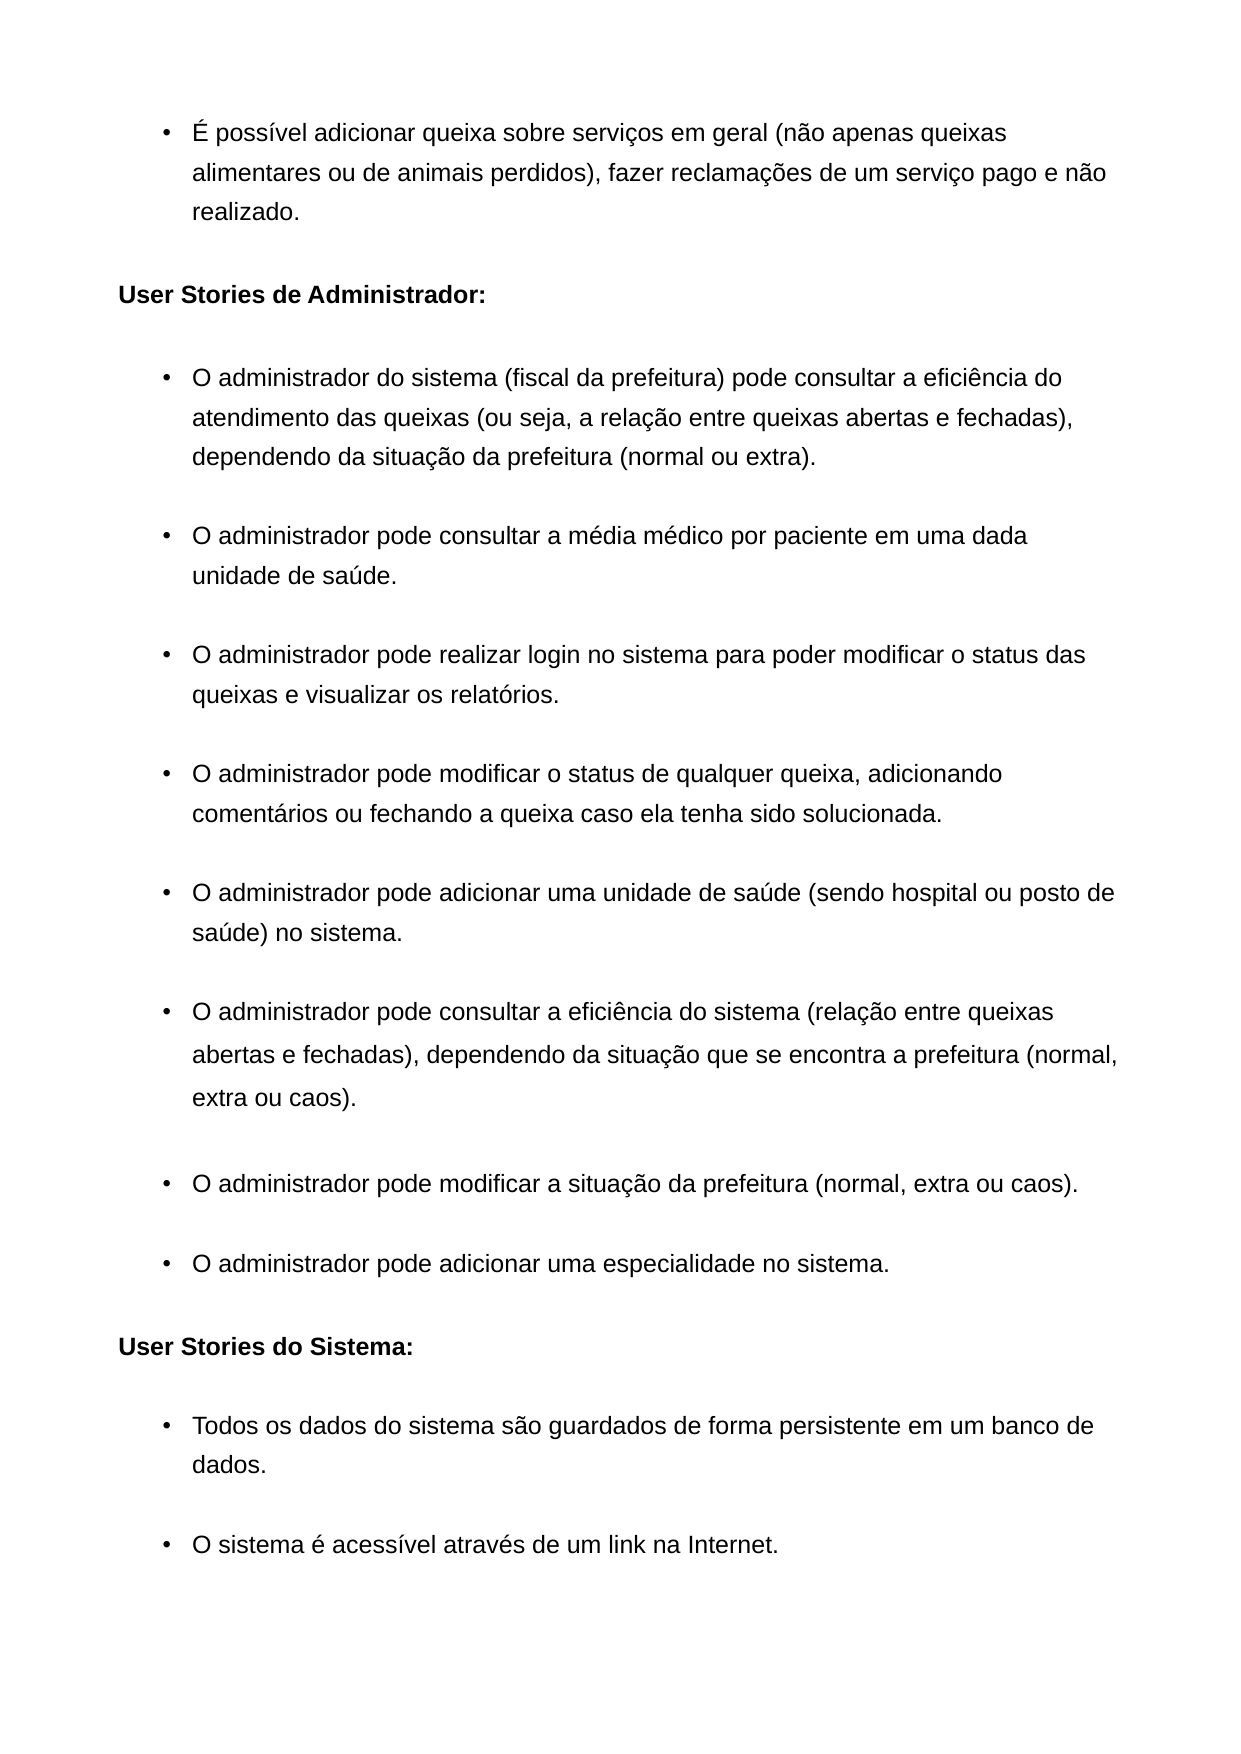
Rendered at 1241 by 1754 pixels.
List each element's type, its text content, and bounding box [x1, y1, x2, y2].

list O administrador pode adicionar uma especialidade no sistema. [162, 1249, 1122, 1277]
list O administrador do sistema (fiscal da prefeitura) pode consultar a eficiência do atendimento das queixas (ou seja, a relação entre queixas abertas e fechadas), dependendo da situação da prefeitura (normal ou extra). [162, 363, 1122, 471]
list O administrador pode modificar a situação da prefeitura (normal, extra ou caos). [162, 1169, 1122, 1198]
list É possível adicionar queixa sobre serviços em geral (não apenas queixas alimentares ou de animais perdidos), fazer reclamações de um serviço pago e não realizado. [162, 118, 1122, 226]
list O administrador pode realizar login no sistema para poder modificar o status das queixas e visualizar os relatórios. [162, 640, 1122, 708]
text User Stories de Administrador: [118, 280, 1122, 309]
list O administrador pode adicionar uma unidade de saúde (sendo hospital ou posto de saúde) no sistema. [162, 878, 1122, 946]
list O administrador pode consultar a média médico por paciente em uma dada unidade de saúde. [162, 521, 1122, 590]
list O administrador pode modificar o status de qualquer queixa, adicionando comentários ou fechando a queixa caso ela tenha sido solucionada. [162, 759, 1122, 827]
list O sistema é acessível através de um link na Internet. [162, 1529, 1122, 1558]
list Todos os dados do sistema são guardados de forma persistente em um banco de dados. [162, 1411, 1122, 1479]
text User Stories do Sistema: [118, 1332, 1122, 1360]
list O administrador pode consultar a eficiência do sistema (relação entre queixas abertas e fechadas), dependendo da situação que se encontra a prefeitura (normal, extra ou caos). [162, 997, 1122, 1112]
